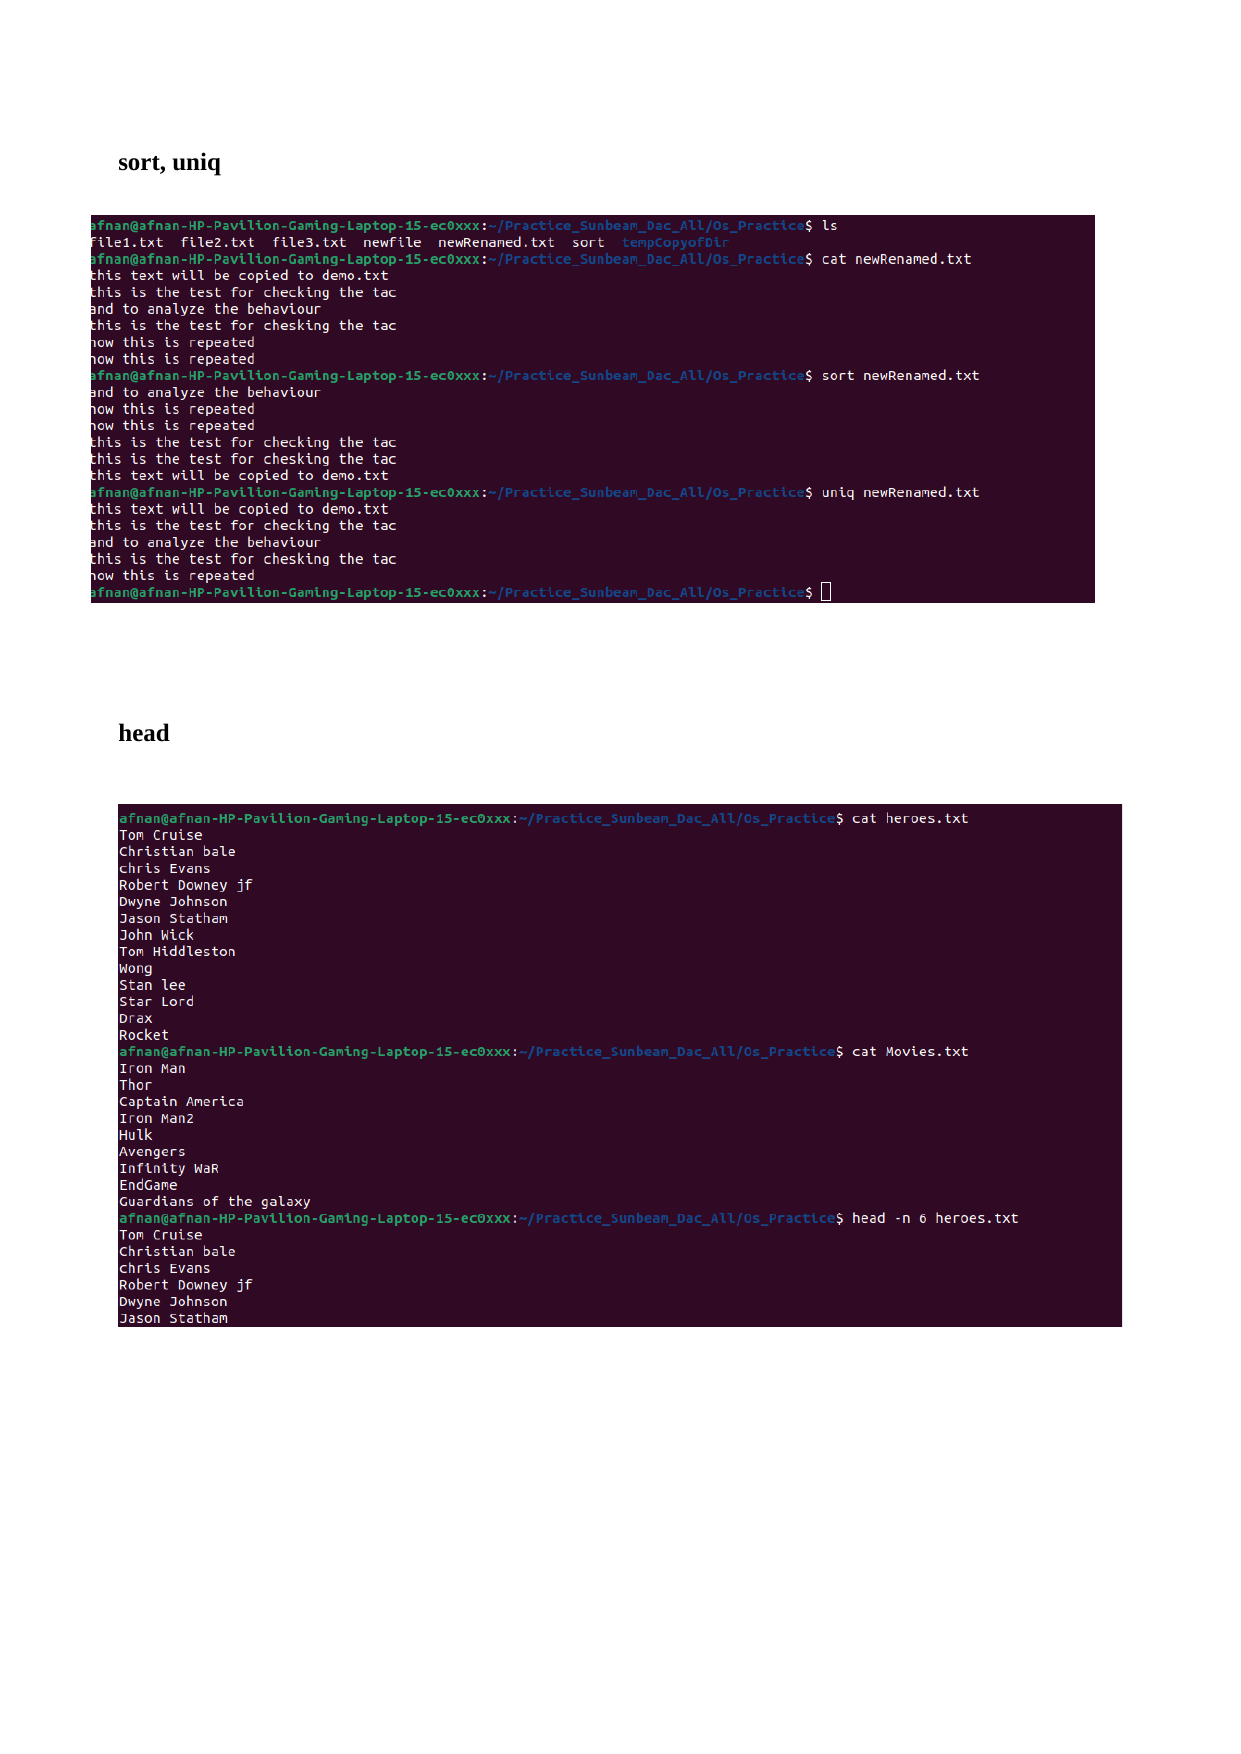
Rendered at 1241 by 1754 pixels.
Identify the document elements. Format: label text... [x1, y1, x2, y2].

text head [118, 718, 1122, 747]
picture [91, 215, 1095, 603]
text sort, uniq [118, 147, 1122, 176]
picture [118, 804, 1123, 1327]
